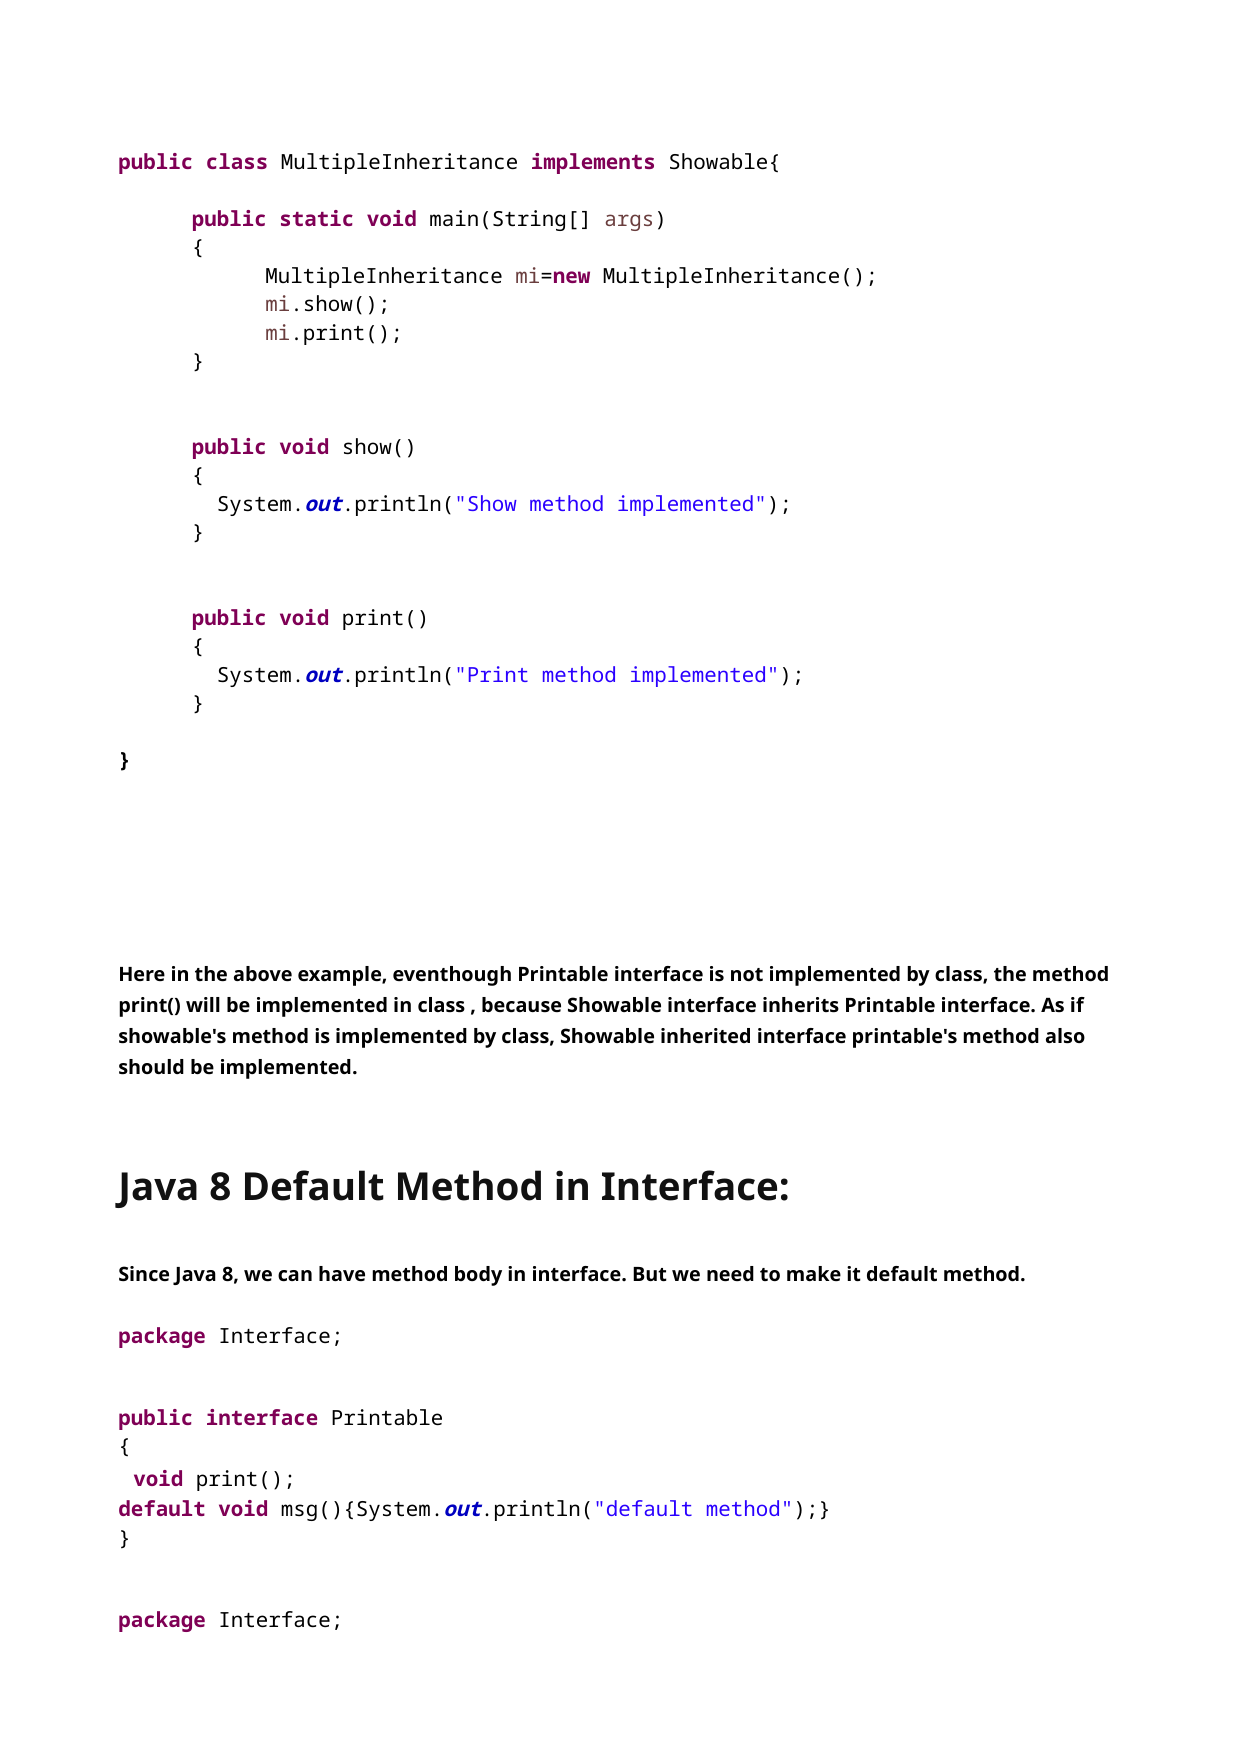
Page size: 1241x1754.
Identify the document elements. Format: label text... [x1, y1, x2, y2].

text package Interface; [118, 1321, 1122, 1349]
text public class MultipleInheritance implements Showable{ [118, 147, 1122, 175]
text Since Java 8, we can have method body in interface. But we need to make it default method. [118, 1240, 1122, 1292]
text mi.show(); [118, 289, 1122, 318]
text public interface Printable [118, 1403, 1122, 1432]
text void print(); [118, 1460, 1122, 1494]
text } [118, 1523, 1122, 1551]
text { [118, 1432, 1122, 1460]
text } [118, 346, 1122, 375]
text } [118, 517, 1122, 546]
text } [118, 688, 1122, 717]
text System.out.println("Show method implemented"); [118, 489, 1122, 517]
text MultipleInheritance mi=new MultipleInheritance(); [118, 261, 1122, 289]
text } [118, 745, 1122, 774]
text package Interface; [118, 1605, 1122, 1633]
text { [118, 460, 1122, 489]
text { [118, 631, 1122, 660]
text System.out.println("Print method implemented"); [118, 660, 1122, 688]
text { [118, 232, 1122, 261]
text mi.print(); [118, 318, 1122, 346]
subtitle Java 8 Default Method in Interface: [118, 1159, 1122, 1211]
text public void show() [118, 432, 1122, 460]
text default void msg(){System.out.println("default method");} [118, 1494, 1122, 1523]
text public static void main(String[] args) [118, 204, 1122, 232]
text Here in the above example, eventhough Printable interface is not implemented by class, the method print() will be implemented in class , because Showable interface inherits Printable interface. As if showable's method is implemented by class, Showable inherited interface printable's method also should be implemented. [118, 960, 1122, 1080]
text public void print() [118, 603, 1122, 631]
